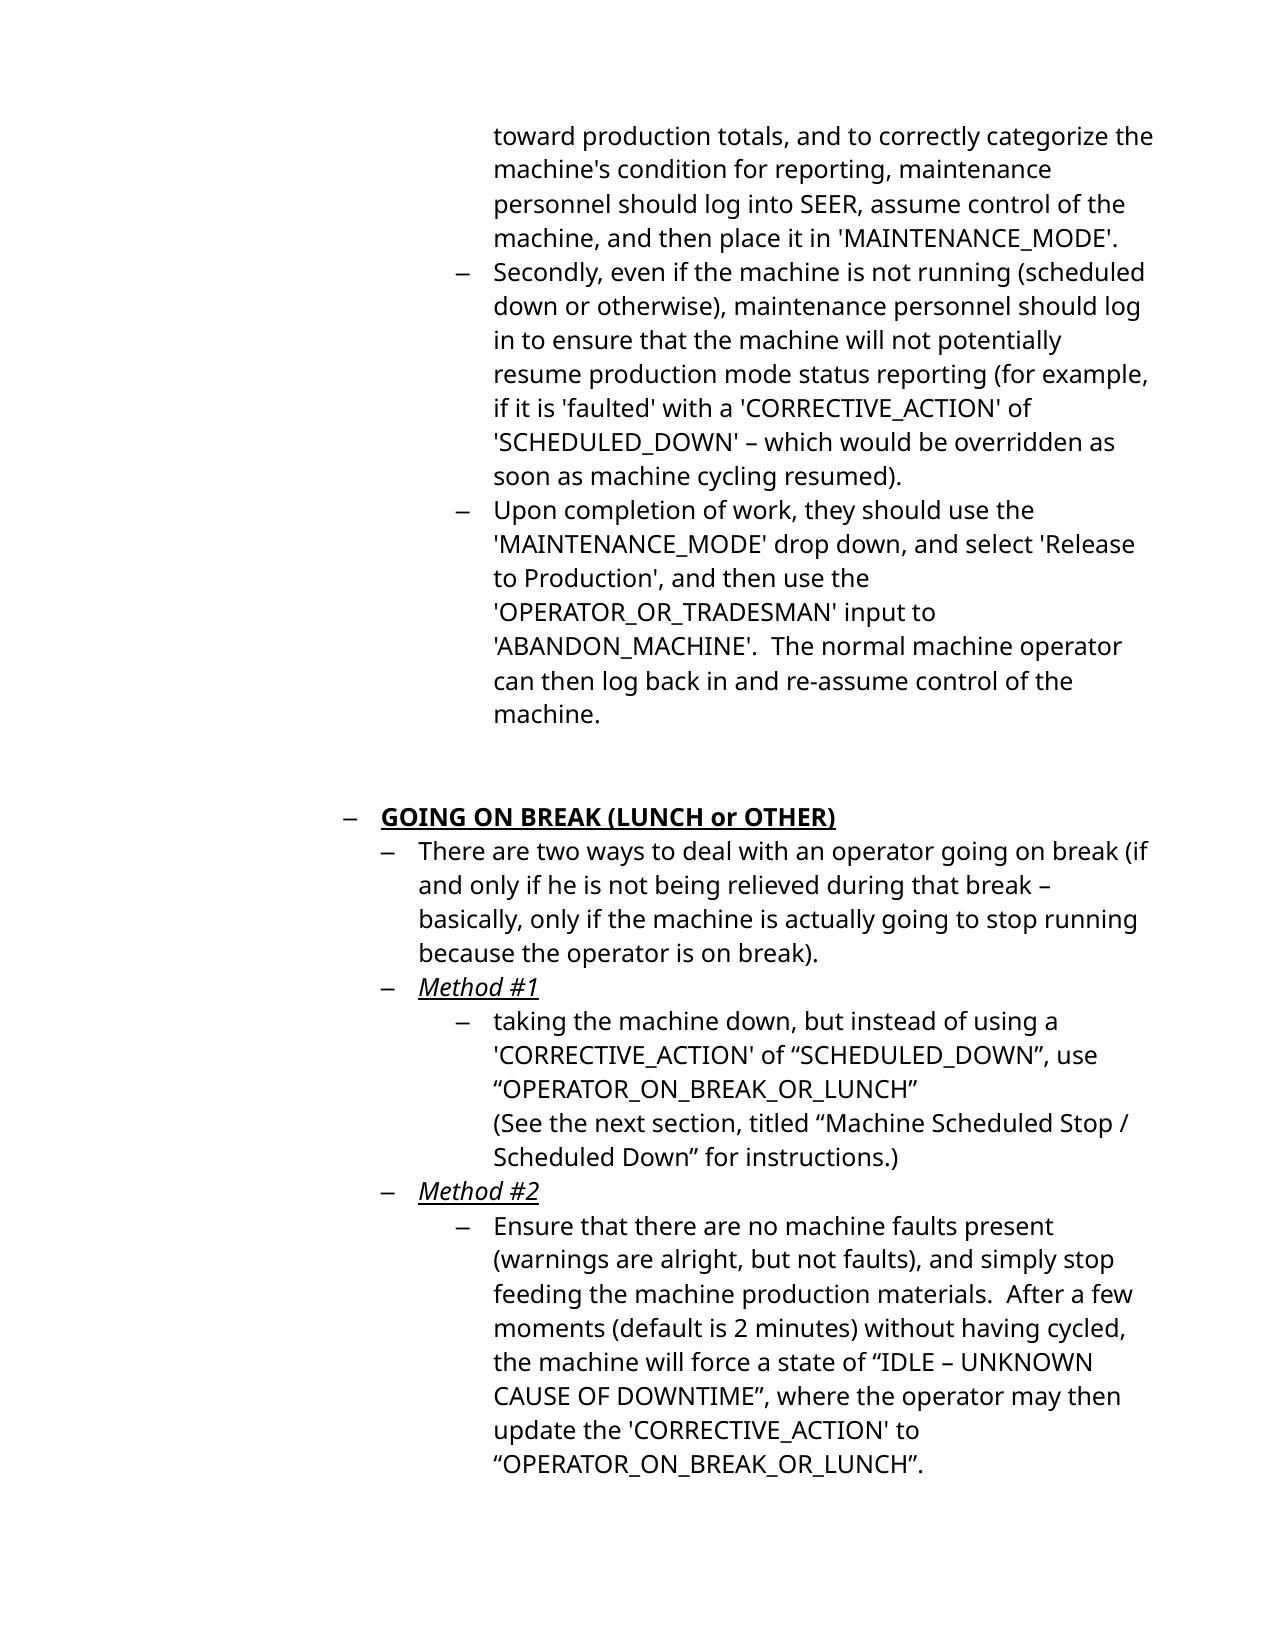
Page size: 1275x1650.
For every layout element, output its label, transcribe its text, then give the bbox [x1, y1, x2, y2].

list There are two ways to deal with an operator going on break (if and only if he is not being relieved during that break – basically, only if the machine is actually going to stop running because the operator is on break). [381, 833, 1157, 970]
list Method #2 [381, 1174, 1157, 1208]
list Method #1 [381, 970, 1157, 1004]
list toward production totals, and to correctly categorize the machine's condition for reporting, maintenance personnel should log into SEER, assume control of the machine, and then place it in 'MAINTENANCE_MODE'. [456, 118, 1157, 254]
list Ensure that there are no machine faults present (warnings are alright, but not faults), and simply stop feeding the machine production materials. After a few moments (default is 2 minutes) without having cycled, the machine will force a state of “IDLE – UNKNOWN CAUSE OF DOWNTIME”, where the operator may then update the 'CORRECTIVE_ACTION' to “OPERATOR_ON_BREAK_OR_LUNCH”. [456, 1208, 1157, 1481]
list taking the machine down, but instead of using a 'CORRECTIVE_ACTION' of “SCHEDULED_DOWN”, use “OPERATOR_ON_BREAK_OR_LUNCH” [456, 1004, 1157, 1106]
list Upon completion of work, they should use the 'MAINTENANCE_MODE' drop down, and select 'Release to Production', and then use the 'OPERATOR_OR_TRADESMAN' input to 'ABANDON_MACHINE'. The normal machine operator can then log back in and re-assume control of the machine. [456, 493, 1157, 731]
list Secondly, even if the machine is not running (scheduled down or otherwise), maintenance personnel should log in to ensure that the machine will not potentially resume production mode status reporting (for example, if it is 'faulted' with a 'CORRECTIVE_ACTION' of 'SCHEDULED_DOWN' – which would be overridden as soon as machine cycling resumed). [456, 254, 1157, 493]
list GOING ON BREAK (LUNCH or OTHER) [343, 799, 1157, 833]
list (See the next section, titled “Machine Scheduled Stop / Scheduled Down” for instructions.) [456, 1106, 1157, 1174]
